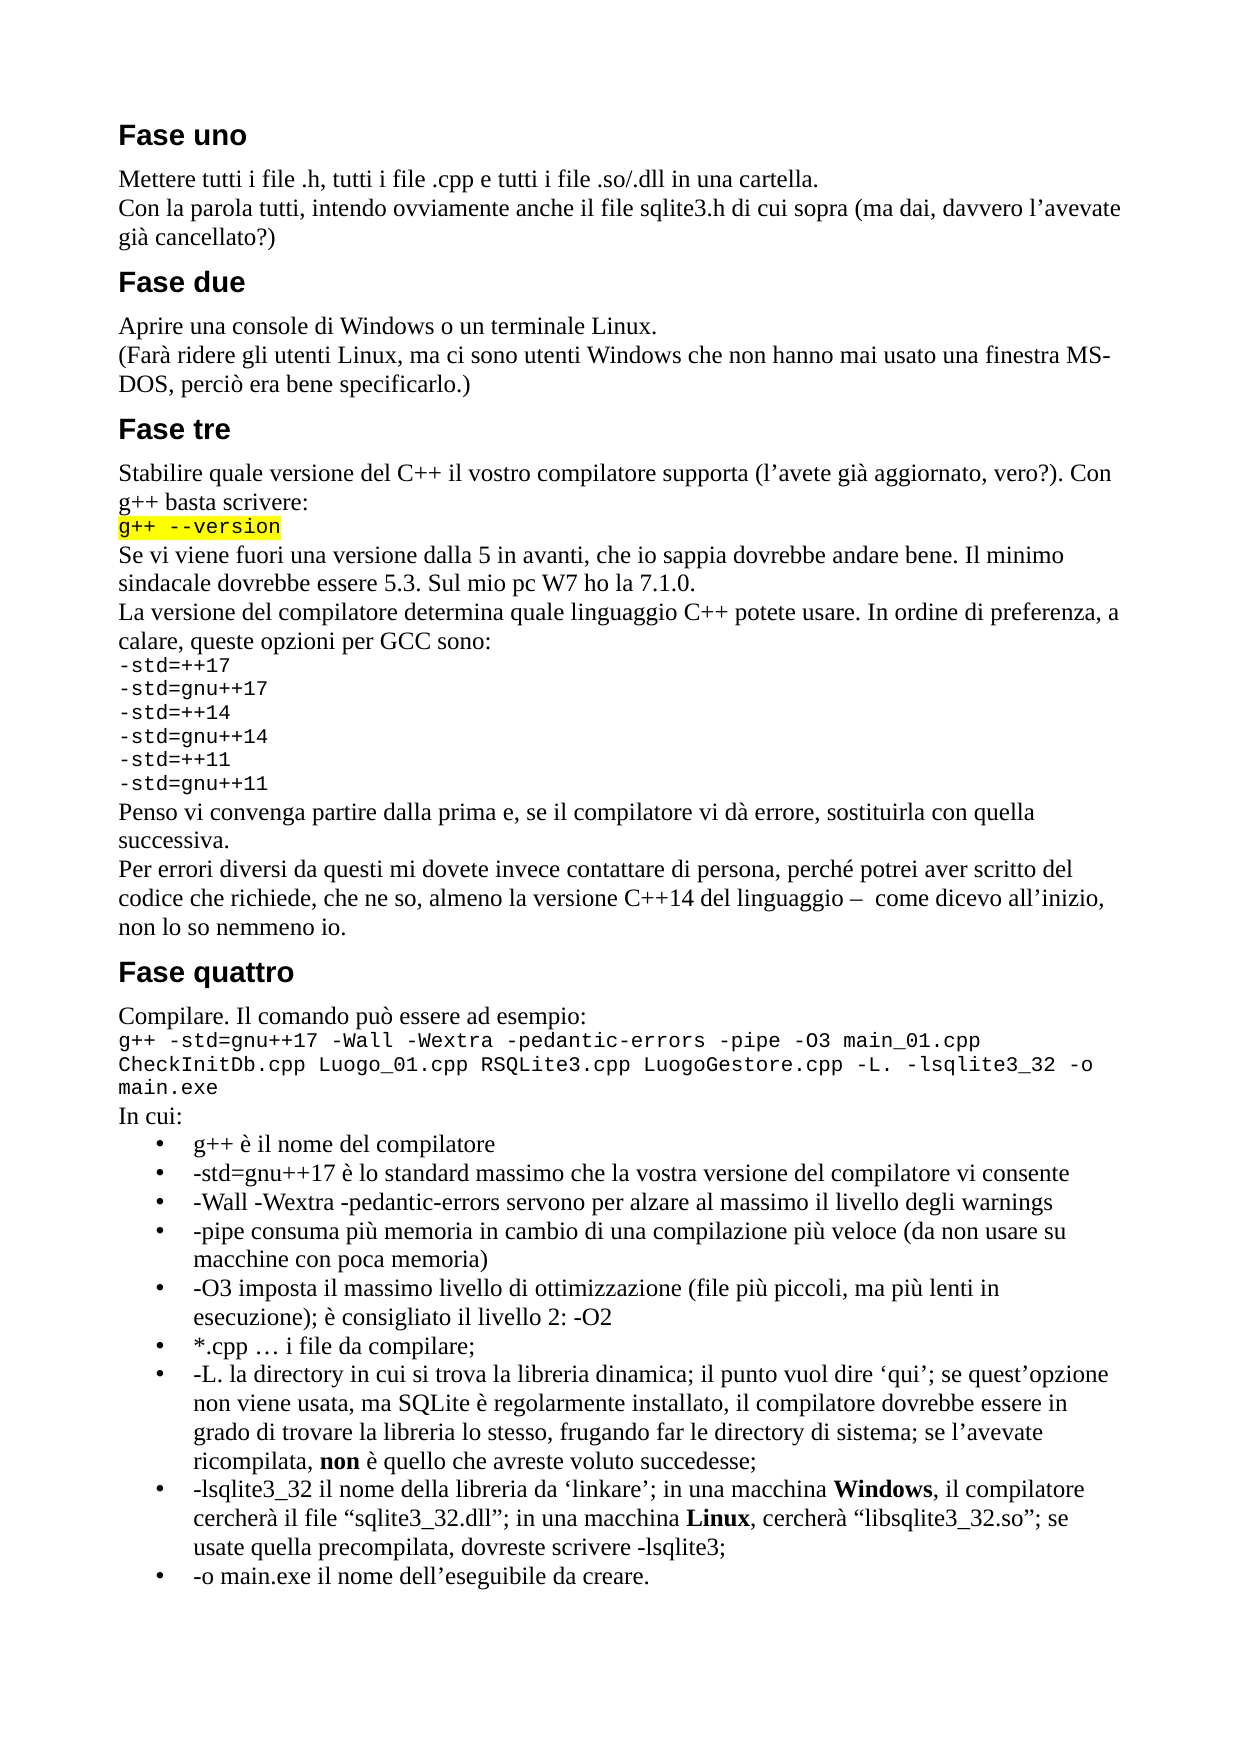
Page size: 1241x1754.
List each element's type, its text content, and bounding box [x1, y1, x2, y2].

text In cui: [118, 1101, 1122, 1129]
text -std=gnu++14 [118, 726, 1122, 749]
subtitle Fase uno [118, 118, 1122, 152]
list -O3 imposta il massimo livello di ottimizzazione (file più piccoli, ma più lenti in esecuzione); è consigliato il livello 2: -O2 [156, 1273, 1122, 1331]
text Stabilire quale versione del C++ il vostro compilatore supporta (l’avete già aggiornato, vero?). Con g++ basta scrivere: [118, 458, 1122, 516]
list -std=gnu++17 è lo standard massimo che la vostra versione del compilatore vi consente [156, 1158, 1122, 1187]
text -std=++17 [118, 655, 1122, 678]
subtitle Fase tre [118, 412, 1122, 446]
text g++ -std=gnu++17 -Wall -Wextra -pedantic-errors -pipe -O3 main_01.cpp CheckInitDb.cpp Luogo_01.cpp RSQLite3.cpp LuogoGestore.cpp -L. -lsqlite3_32 -o main.exe [118, 1030, 1122, 1101]
text La versione del compilatore determina quale linguaggio C++ potete usare. In ordine di preferenza, a calare, queste opzioni per GCC sono: [118, 597, 1122, 655]
list -o main.exe il nome dell’eseguibile da creare. [156, 1561, 1122, 1589]
subtitle Fase quattro [118, 955, 1122, 989]
text (Farà ridere gli utenti Linux, ma ci sono utenti Windows che non hanno mai usato una finestra MS-DOS, perciò era bene specificarlo.) [118, 340, 1122, 398]
list -Wall -Wextra -pedantic-errors servono per alzare al massimo il livello degli warnings [156, 1187, 1122, 1216]
list *.cpp … i file da compilare; [156, 1331, 1122, 1359]
text Con la parola tutti, intendo ovviamente anche il file sqlite3.h di cui sopra (ma dai, davvero l’avevate già cancellato?) [118, 193, 1122, 251]
text -std=gnu++11 [118, 773, 1122, 797]
text Mettere tutti i file .h, tutti i file .cpp e tutti i file .so/.dll in una cartella. [118, 164, 1122, 193]
text g++ --version [118, 516, 1122, 540]
text Aprire una console di Windows o un terminale Linux. [118, 311, 1122, 340]
text -std=++14 [118, 702, 1122, 726]
list -pipe consuma più memoria in cambio di una compilazione più veloce (da non usare su macchine con poca memoria) [156, 1216, 1122, 1273]
subtitle Fase due [118, 265, 1122, 299]
text -std=gnu++17 [118, 678, 1122, 702]
list g++ è il nome del compilatore [156, 1129, 1122, 1158]
list -L. la directory in cui si trova la libreria dinamica; il punto vuol dire ‘qui’; se quest’opzione non viene usata, ma SQLite è regolarmente installato, il compilatore dovrebbe essere in grado di trovare la libreria lo stesso, frugando far le directory di sistema; se l’avevate ricompilata, non è quello che avreste voluto succedesse; [156, 1359, 1122, 1474]
text Compilare. Il comando può essere ad esempio: [118, 1001, 1122, 1030]
text -std=++11 [118, 749, 1122, 773]
text Penso vi convenga partire dalla prima e, se il compilatore vi dà errore, sostituirla con quella successiva. [118, 797, 1122, 854]
text Per errori diversi da questi mi dovete invece contattare di persona, perché potrei aver scritto del codice che richiede, che ne so, almeno la versione C++14 del linguaggio – come dicevo all’inizio, non lo so nemmeno io. [118, 854, 1122, 940]
text Se vi viene fuori una versione dalla 5 in avanti, che io sappia dovrebbe andare bene. Il minimo sindacale dovrebbe essere 5.3. Sul mio pc W7 ho la 7.1.0. [118, 540, 1122, 597]
list -lsqlite3_32 il nome della libreria da ‘linkare’; in una macchina Windows, il compilatore cercherà il file “sqlite3_32.dll”; in una macchina Linux, cercherà “libsqlite3_32.so”; se usate quella precompilata, dovreste scrivere -lsqlite3; [156, 1474, 1122, 1561]
